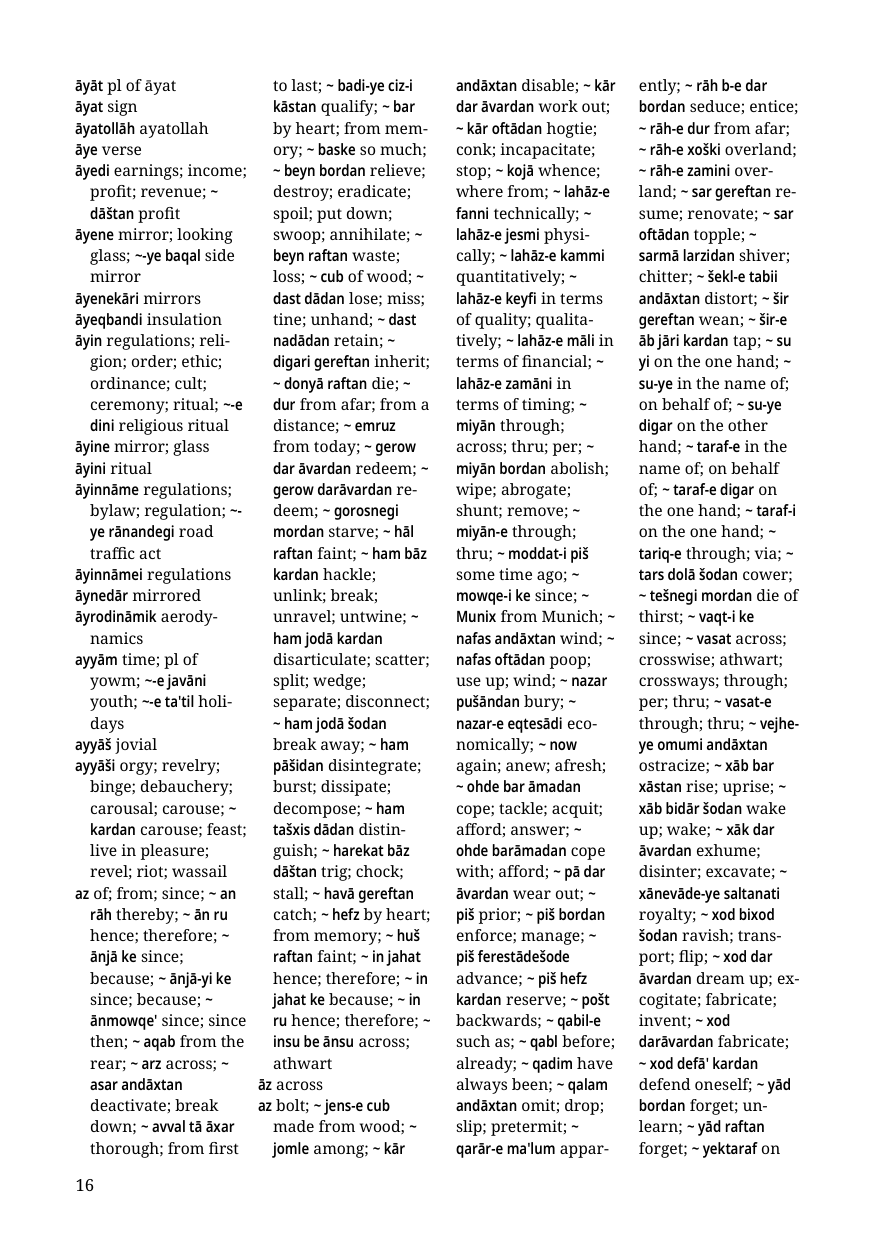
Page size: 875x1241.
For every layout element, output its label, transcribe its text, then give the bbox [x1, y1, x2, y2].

text āyinnāme regulations; by­law; regulation; ~-ye rānandegi road traffic act [75, 479, 250, 564]
text āyenekāri mirrors [75, 287, 250, 309]
text āynedār mirrored [75, 585, 250, 606]
text āyini ritual [75, 457, 250, 479]
text āz across [258, 1074, 433, 1095]
text āyeqbandi insulation [75, 309, 250, 330]
text ayyāši orgy; revelry; binge; de­bauchery; carousal; carouse; ~ kardan carouse; feast; live in pleasure; revel; riot; was­sail [75, 755, 250, 882]
text āye verse [75, 139, 250, 160]
text āyatollāh ayatollah [75, 117, 250, 139]
text andāxtan disable; ~ kār dar āvardan work out; ~ kār oftādan hogtie; conk; in­capacitate; stop; ~ kojā whence; where from; ~ lahāz-e fanni technically; ~ lahāz-e jesmi physi­cally; ~ lahāz-e kammi quantita­tively; ~ lahāz-e keyfi in terms of quality; qualita­tively; ~ lahāz-e māli in terms of financial; ~ lahāz-e zamāni in terms of timing; ~ miyān through; across; thru; per; ~ miyān bordan abolish; wipe; abrogate; shunt; re­move; ~ miyān-e through; thru; ~ moddat-i piš some time ago; ~ mowqe-i ke since; ~ Munix from Mu­nich; ~ nafas andāxtan wind; ~ nafas oftādan poop; use up; wind; ~ nazar pušāndan bury; ~ nazar-e eqtesādi eco­nomically; ~ now again; anew; afresh; ~ ohde bar āmadan cope; tackle; ac­quit; afford; answer; ~ ohde barāmadan cope with; af­ford; ~ pā dar āvardan wear out; ~ piš prior; ~ piš bordan en­force; manage; ~ piš ferestādešode advance; ~ piš hefz kardan reserve; ~ pošt backwards; ~ qabil-e such as; ~ qabl before; al­ready; ~ qadim have al­ways been; ~ qalam andāxtan omit; drop; slip; pretermit; ~ qarār-e ma'lum appar­ [441, 75, 616, 1159]
text az bolt; ~ jens-e cub made from wood; ~ jomle among; ~ kār [258, 1095, 433, 1159]
text ently; ~ rāh b-e dar bordan seduce; entice; ~ rāh-e dur from afar; ~ rāh-e xoški over­land; ~ rāh-e zamini over­land; ~ sar gereftan re­sume; renovate; ~ sar oftādan topple; ~ sarmā larzidan shiver; chitter; ~ šekl-e tabii andāxtan dis­tort; ~ šir gereftan wean; ~ šir-e āb jāri kardan tap; ~ su yi on the one hand; ~ su-ye in the name of; on behalf of; ~ su-ye digar on the other hand; ~ taraf-e in the name of; on be­half of; ~ taraf-e digar on the one hand; ~ taraf-i on the one hand; ~ tariq-e through; via; ~ tars dolā šodan cower; ~ tešnegi mordan die of thirst; ~ vaqt-i ke since; ~ vasat across; cross­wise; athwart; cross­ways; through; per; thru; ~ vasat-e through; thru; ~ vejhe-ye omumi andāxtan ostracize; ~ xāb bar xāstan rise; up­rise; ~ xāb bidār šodan wake up; wake; ~ xāk dar āvardan exhume; disin­ter; excavate; ~ xānevāde-ye saltanati royalty; ~ xod bixod šodan ravish; trans­port; flip; ~ xod dar āvardan dream up; ex­cogitate; fabri­cate; invent; ~ xod darāvardan fabri­cate; ~ xod defā' kardan defend oneself; ~ yād bordan forget; un­learn; ~ yād raftan forget; ~ yektaraf on [624, 75, 799, 1159]
text ayyāš jovial [75, 734, 250, 755]
text to last; ~ badi-ye ciz-i kāstan qualify; ~ bar by heart; from mem­ory; ~ baske so much; ~ beyn bordan relieve; de­stroy; eradicate; spoil; put down; swoop; annihi­late; ~ beyn raftan waste; loss; ~ cub of wood; ~ dast dādan lose; miss; tine; unhand; ~ dast nadādan retain; ~ digari gereftan inherit; ~ donyā raftan die; ~ dur from afar; from a dis­tance; ~ emruz from to­day; ~ gerow dar āvardan redeem; ~ gerow darāvardan re­deem; ~ gorosnegi mordan starve; ~ hāl raftan faint; ~ ham bāz kardan hackle; unlink; break; unravel; untwine; ~ ham jodā kardan disarticul­ate; scat­ter; split; wedge; separate; discon­nect; ~ ham jodā šodan break away; ~ ham pāšidan disintegrate; burst; dissipate; decom­pose; ~ ham tašxis dādan distin­guish; ~ harekat bāz dāštan trig; chock; stall; ~ havā gereftan catch; ~ hefz by heart; from mem­ory; ~ huš raftan faint; ~ in jahat hence; therefore; ~ in jahat ke be­cause; ~ in ru hence; there­fore; ~ insu be ānsu across; athwart [258, 75, 433, 1074]
text āyine mirror; glass [75, 436, 250, 457]
text āyene mirror; looking glass; ~-ye baqal side mirror [75, 224, 250, 287]
text āyat sign [75, 96, 250, 117]
text az of; from; since; ~ an rāh thereby; ~ ān ru hence; therefore; ~ ānjā ke since; because; ~ ānjā-yi ke since; be­cause; ~ ānmowqe' since; since then; ~ aqab from the rear; ~ arz across; ~ asar andāxtan deactivate; break down; ~ avval tā āxar thor­ough; from first [75, 882, 250, 1159]
text ayyām time; pl of yowm; ~-e javāni youth; ~-e ta'til holi­days [75, 649, 250, 734]
text āyinnāmei regulations [75, 564, 250, 585]
text āyin regulations; reli­gion; or­der; ethic; ordi­nance; cult; ceremony; ritual; ~-e dini re­ligious ritual [75, 330, 250, 436]
text āyāt pl of āyat [75, 75, 250, 96]
text āyedi earnings; income; profit; revenue; ~ dāštan profit [75, 160, 250, 224]
text āyrodināmik aerody­namics [75, 606, 250, 649]
